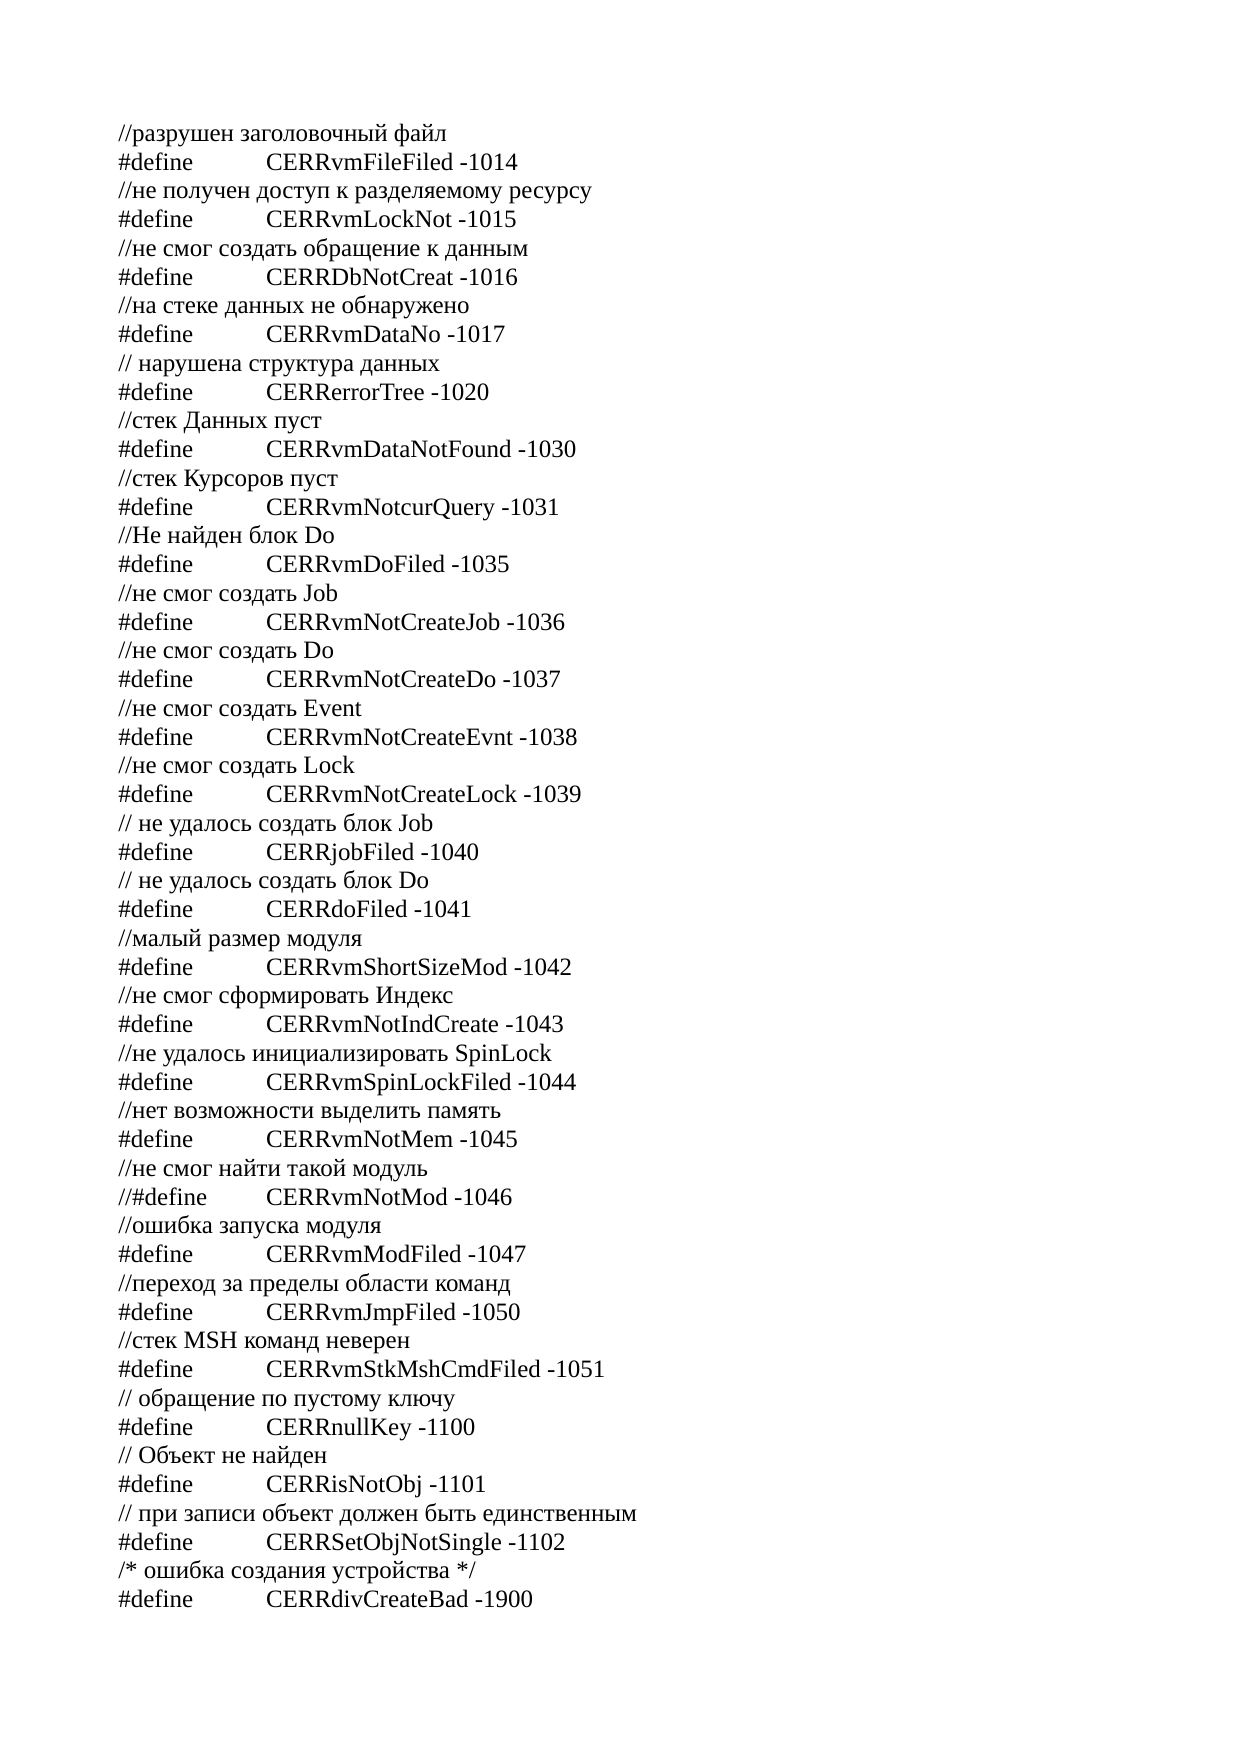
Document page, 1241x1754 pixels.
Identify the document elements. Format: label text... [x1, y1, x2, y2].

text #define CERRSetObjNotSingle -1102 [118, 1527, 1122, 1556]
text //переход за пределы области команд [118, 1268, 1122, 1297]
text #define CERRvmDoFiled -1035 [118, 549, 1122, 578]
text #define CERRvmNotcurQuery -1031 [118, 492, 1122, 521]
text /* ошибка создания устройства */ [118, 1556, 1122, 1584]
text #define CERRjobFiled -1040 [118, 837, 1122, 866]
text // обращение по пустому ключу [118, 1383, 1122, 1412]
text //стек Курсоров пуст [118, 463, 1122, 492]
text #define CERRvmShortSizeMod -1042 [118, 952, 1122, 981]
text //не смог создать Lock [118, 751, 1122, 779]
text //Не найден блок Do [118, 521, 1122, 549]
text //не смог создать Event [118, 693, 1122, 722]
text #define CERRvmNotCreateEvnt -1038 [118, 722, 1122, 751]
text #define CERRvmFileFiled -1014 [118, 147, 1122, 176]
text //не получен доступ к разделяемому ресурсу [118, 176, 1122, 204]
text //не смог создать Job [118, 578, 1122, 607]
text #define CERRvmModFiled -1047 [118, 1239, 1122, 1268]
text #define CERRvmDataNo -1017 [118, 319, 1122, 348]
text #define CERRdoFiled -1041 [118, 894, 1122, 923]
text // не удалось создать блок Do [118, 866, 1122, 894]
text #define CERRdivCreateBad -1900 [118, 1584, 1122, 1613]
text //разрушен заголовочный файл [118, 118, 1122, 147]
text //не смог найти такой модуль [118, 1153, 1122, 1182]
text //малый размер модуля [118, 923, 1122, 952]
text //#define CERRvmNotMod -1046 [118, 1182, 1122, 1211]
text //не удалось инициализировать SpinLock [118, 1038, 1122, 1067]
text // не удалось создать блок Job [118, 808, 1122, 837]
text #define CERRnullKey -1100 [118, 1412, 1122, 1441]
text #define CERRvmJmpFiled -1050 [118, 1297, 1122, 1326]
text //не смог создать Do [118, 636, 1122, 664]
text #define CERRisNotObj -1101 [118, 1469, 1122, 1498]
text // при записи объект должен быть единственным [118, 1498, 1122, 1527]
text //стек Данных пуст [118, 406, 1122, 434]
text #define CERRDbNotCreat -1016 [118, 262, 1122, 291]
text //стек MSH команд неверен [118, 1326, 1122, 1354]
text #define CERRvmNotMem -1045 [118, 1124, 1122, 1153]
text #define CERRvmDataNotFound -1030 [118, 434, 1122, 463]
text //не смог создать обращение к данным [118, 233, 1122, 262]
text //не смог сформировать Индекс [118, 981, 1122, 1009]
text //нет возможности выделить память [118, 1096, 1122, 1124]
text //ошибка запуска модуля [118, 1211, 1122, 1239]
text //на стеке данных не обнаружено [118, 291, 1122, 319]
text #define CERRvmSpinLockFiled -1044 [118, 1067, 1122, 1096]
text // нарушена структура данных [118, 348, 1122, 377]
text #define CERRvmStkMshCmdFiled -1051 [118, 1354, 1122, 1383]
text #define CERRvmNotCreateJob -1036 [118, 607, 1122, 636]
text #define CERRvmLockNot -1015 [118, 204, 1122, 233]
text #define CERRvmNotIndCreate -1043 [118, 1009, 1122, 1038]
text // Объект не найден [118, 1441, 1122, 1469]
text #define CERRvmNotCreateLock -1039 [118, 779, 1122, 808]
text #define CERRvmNotCreateDo -1037 [118, 664, 1122, 693]
text #define CERRerrorTree -1020 [118, 377, 1122, 406]
